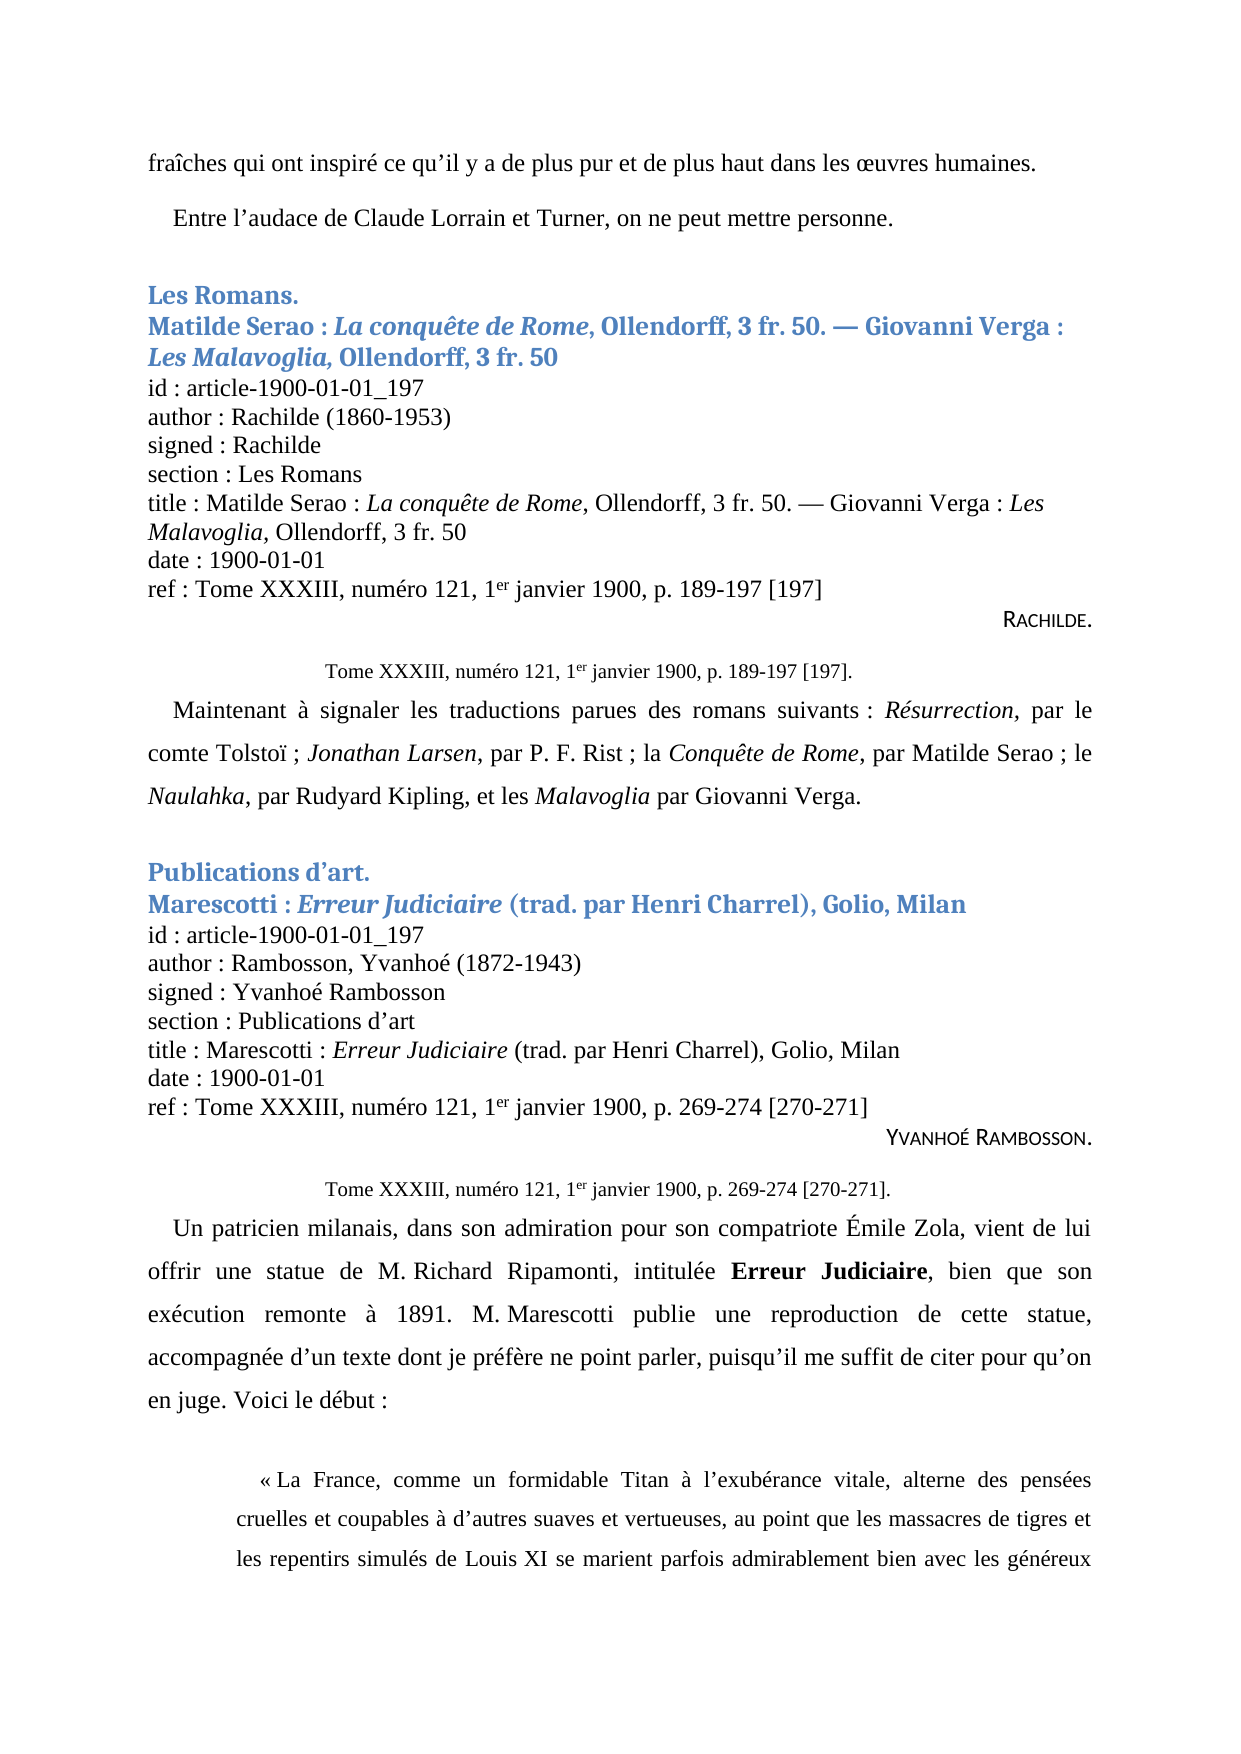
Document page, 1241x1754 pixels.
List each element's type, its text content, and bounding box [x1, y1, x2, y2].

text date : 1900-01-01 [148, 546, 1093, 574]
text Rachilde. [148, 603, 1093, 634]
text Tome XXXIII, numéro 121, 1er janvier 1900, p. 269-274 [270-271]. [325, 1177, 1093, 1201]
text Maintenant à signaler les traductions parues des romans suivants : Résurrection, par le comte Tolstoï ; Jonathan Larsen, par P. F. Rist ; la Conquête de Rome, par Matilde Serao ; le Naulahka, par Rudyard Kipling, et les Malavoglia par Giovanni Verga. [148, 695, 1093, 810]
text signed : Rachilde [148, 431, 1093, 459]
text fraîches qui ont inspiré ce qu’il y a de plus pur et de plus haut dans les œuvres humaines. [148, 148, 1093, 176]
text author : Rambosson, Yvanhoé (1872-1943) [148, 948, 1093, 977]
text Un patricien milanais, dans son admiration pour son compatriote Émile Zola, vient de lui offrir une statue de M. Richard Ripamonti, intitulée Erreur Judiciaire, bien que son exécution remonte à 1891. M. Marescotti publie une reproduction de cette statue, accompagnée d’un texte dont je préfère ne point parler, puisqu’il me suffit de citer pour qu’on en juge. Voici le début : [148, 1213, 1093, 1414]
text title : Marescotti : Erreur Judiciaire (trad. par Henri Charrel), Golio, Milan [148, 1035, 1093, 1063]
text author : Rachilde (1860-1953) [148, 402, 1093, 431]
text id : article-1900-01-01_197 [148, 920, 1093, 948]
text Tome XXXIII, numéro 121, 1er janvier 1900, p. 189-197 [197]. [325, 659, 1093, 683]
text « La France, comme un formidable Titan à l’exubérance vitale, alterne des pensées cruelles et coupables à d’autres suaves et vertueuses, au point que les massacres de tigres et les repentirs simulés de Louis XI se marient parfois admirablement bien avec les généreux [236, 1466, 1093, 1571]
subtitle Les Romans. Matilde Serao : La conquête de Rome, Ollendorff, 3 fr. 50. — Giovanni Verga : Les Malavoglia, Ollendorff, 3 fr. 50 [148, 280, 1093, 373]
text Entre l’audace de Claude Lorrain et Turner, on ne peut mettre personne. [148, 203, 1093, 232]
text section : Les Romans [148, 459, 1093, 488]
subtitle Publications d’art. Marescotti : Erreur Judiciaire (trad. par Henri Charrel), Golio, Milan [148, 857, 1093, 920]
text signed : Yvanhoé Rambosson [148, 977, 1093, 1006]
text ref : Tome XXXIII, numéro 121, 1er janvier 1900, p. 189-197 [197] [148, 574, 1093, 603]
text section : Publications d’art [148, 1006, 1093, 1035]
text ref : Tome XXXIII, numéro 121, 1er janvier 1900, p. 269-274 [270-271] [148, 1092, 1093, 1121]
text date : 1900-01-01 [148, 1063, 1093, 1092]
text Yvanhoé Rambosson. [148, 1121, 1093, 1152]
text title : Matilde Serao : La conquête de Rome, Ollendorff, 3 fr. 50. — Giovanni Verga : Les Malavoglia, Ollendorff, 3 fr. 50 [148, 488, 1093, 546]
text id : article-1900-01-01_197 [148, 373, 1093, 402]
